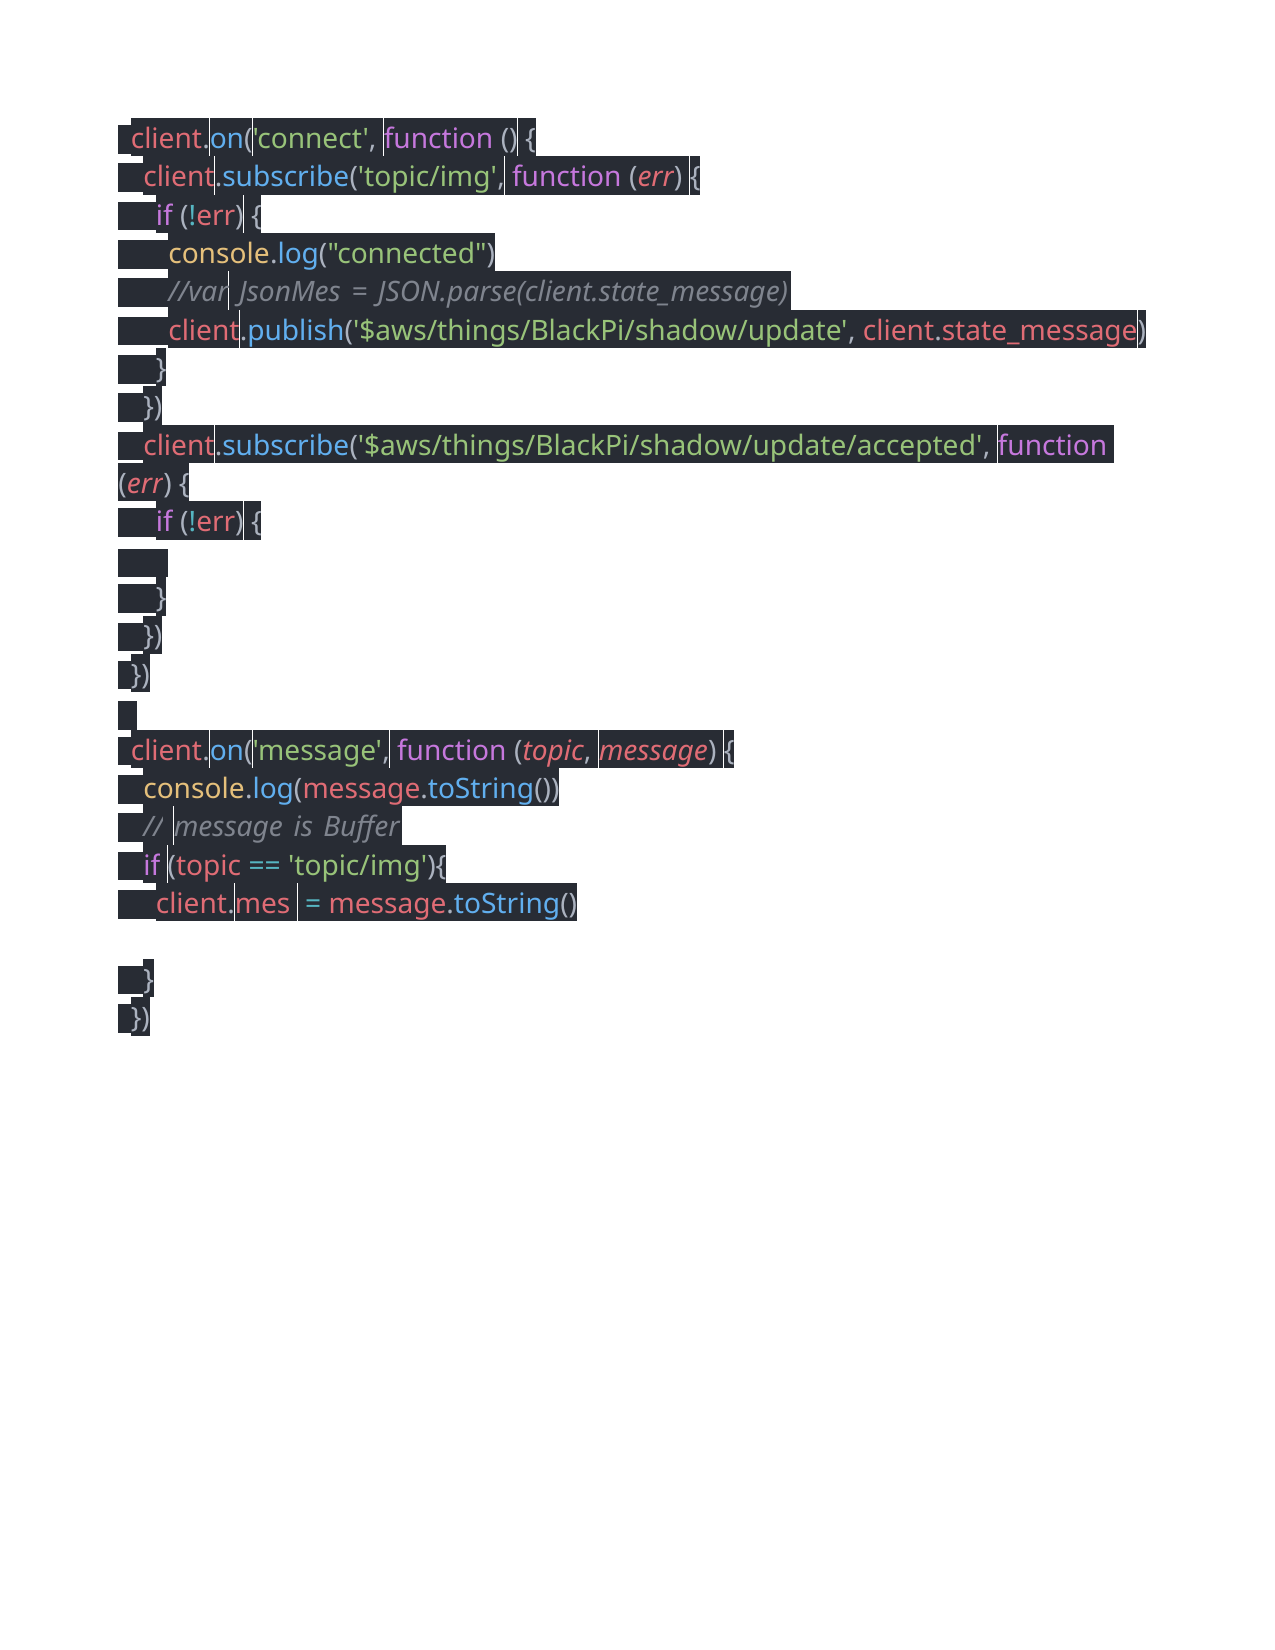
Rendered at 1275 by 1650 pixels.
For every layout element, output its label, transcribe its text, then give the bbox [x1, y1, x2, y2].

text console.log("connected") [118, 233, 1157, 271]
text }) [118, 997, 1157, 1036]
text client.subscribe('topic/img', function (err) { [118, 156, 1157, 195]
text client.on('connect', function () { [118, 118, 1157, 156]
text if (!err) { [118, 195, 1157, 233]
text } [118, 348, 1157, 386]
text } [118, 959, 1157, 997]
text console.log(message.toString()) [118, 768, 1157, 806]
text }) [118, 616, 1157, 654]
text client.publish('$aws/things/BlackPi/shadow/update', client.state_message) [118, 310, 1157, 348]
text // message is Buffer [118, 806, 1157, 845]
text client.subscribe('$aws/things/BlackPi/shadow/update/accepted', function (err) { [118, 425, 1157, 501]
text }) [118, 654, 1157, 692]
text } [118, 577, 1157, 616]
text client.mes = message.toString() [118, 883, 1157, 921]
text client.on('message', function (topic, message) { [118, 730, 1157, 768]
text if (!err) { [118, 501, 1157, 540]
text //var JsonMes = JSON.parse(client.state_message) [118, 271, 1157, 310]
text if (topic == 'topic/img'){ [118, 845, 1157, 883]
text }) [118, 386, 1157, 425]
